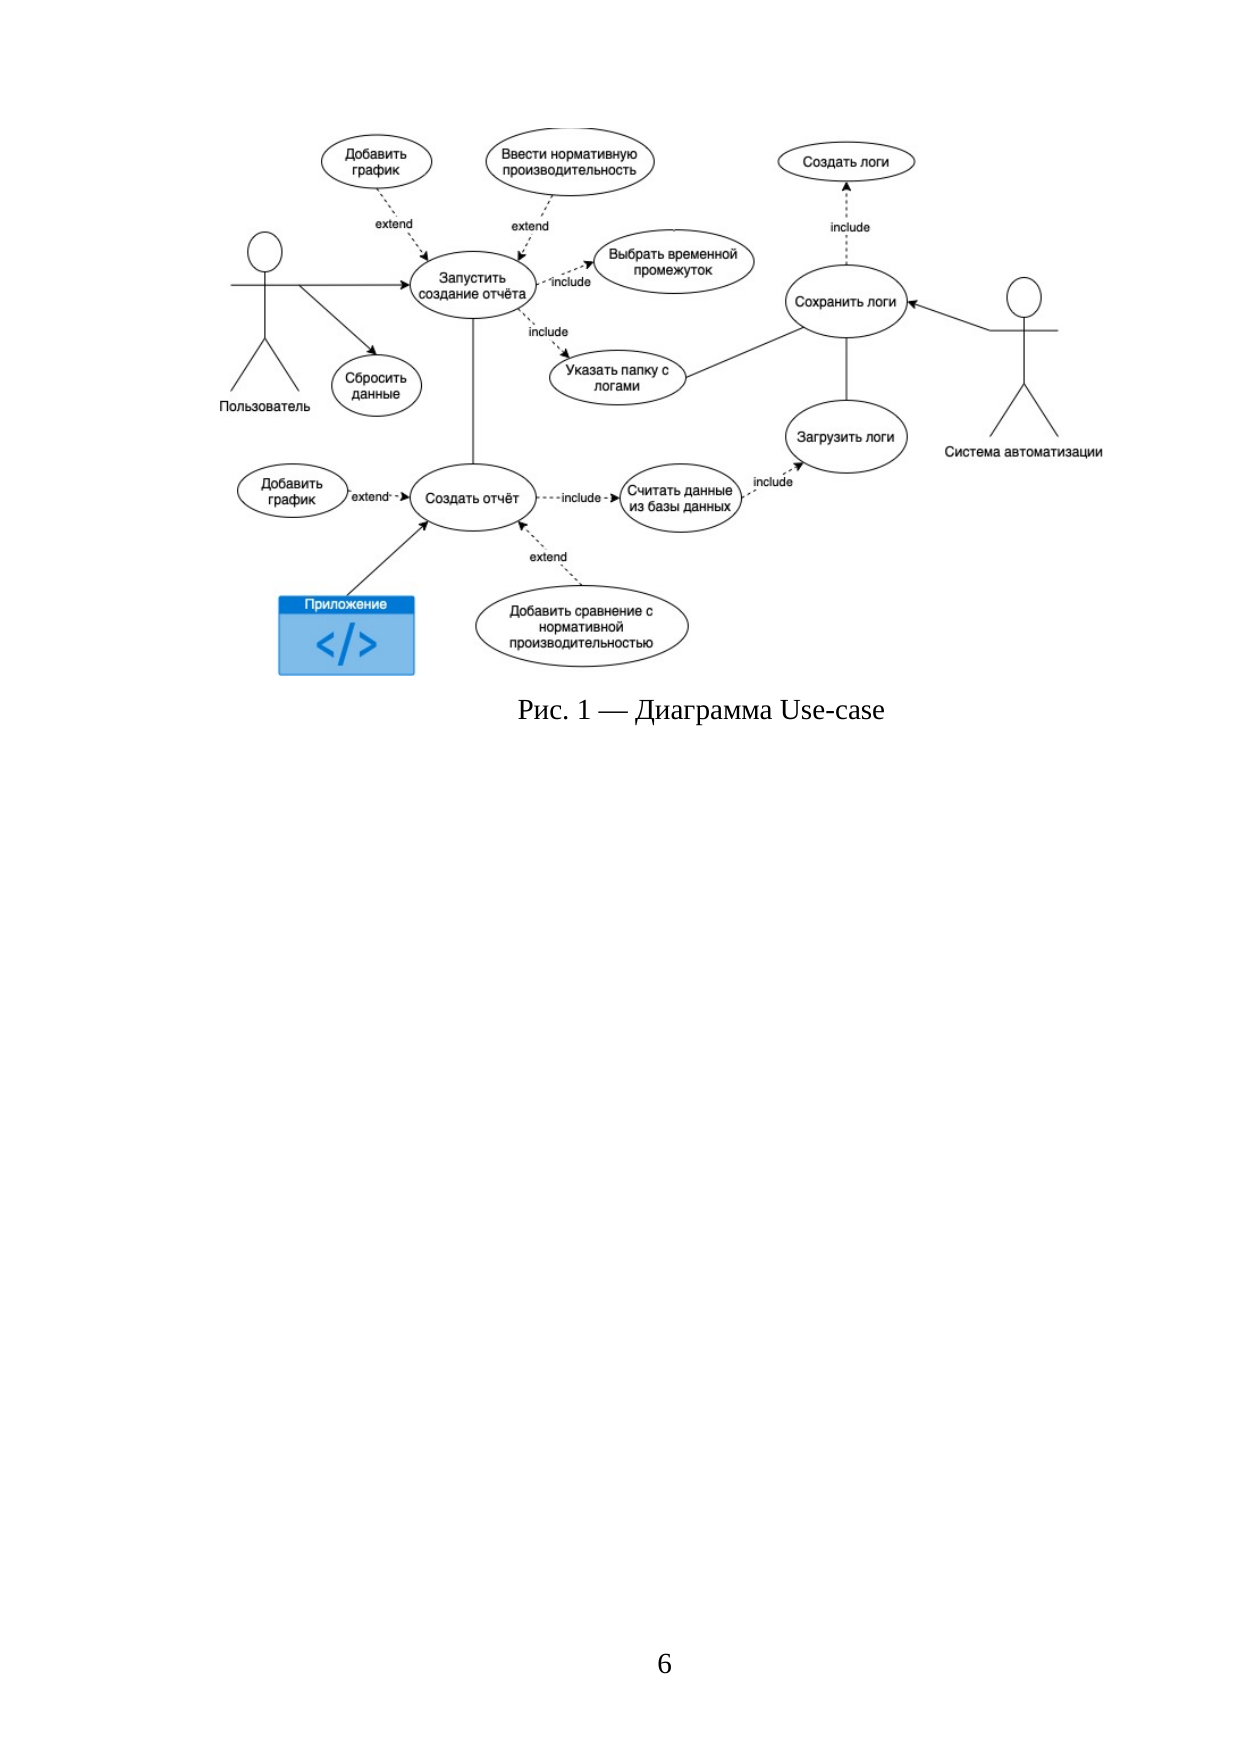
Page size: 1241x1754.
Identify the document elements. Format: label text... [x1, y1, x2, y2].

text Рис. 1 — Диаграмма Use-case [177, 118, 1151, 726]
picture [219, 128, 1103, 676]
